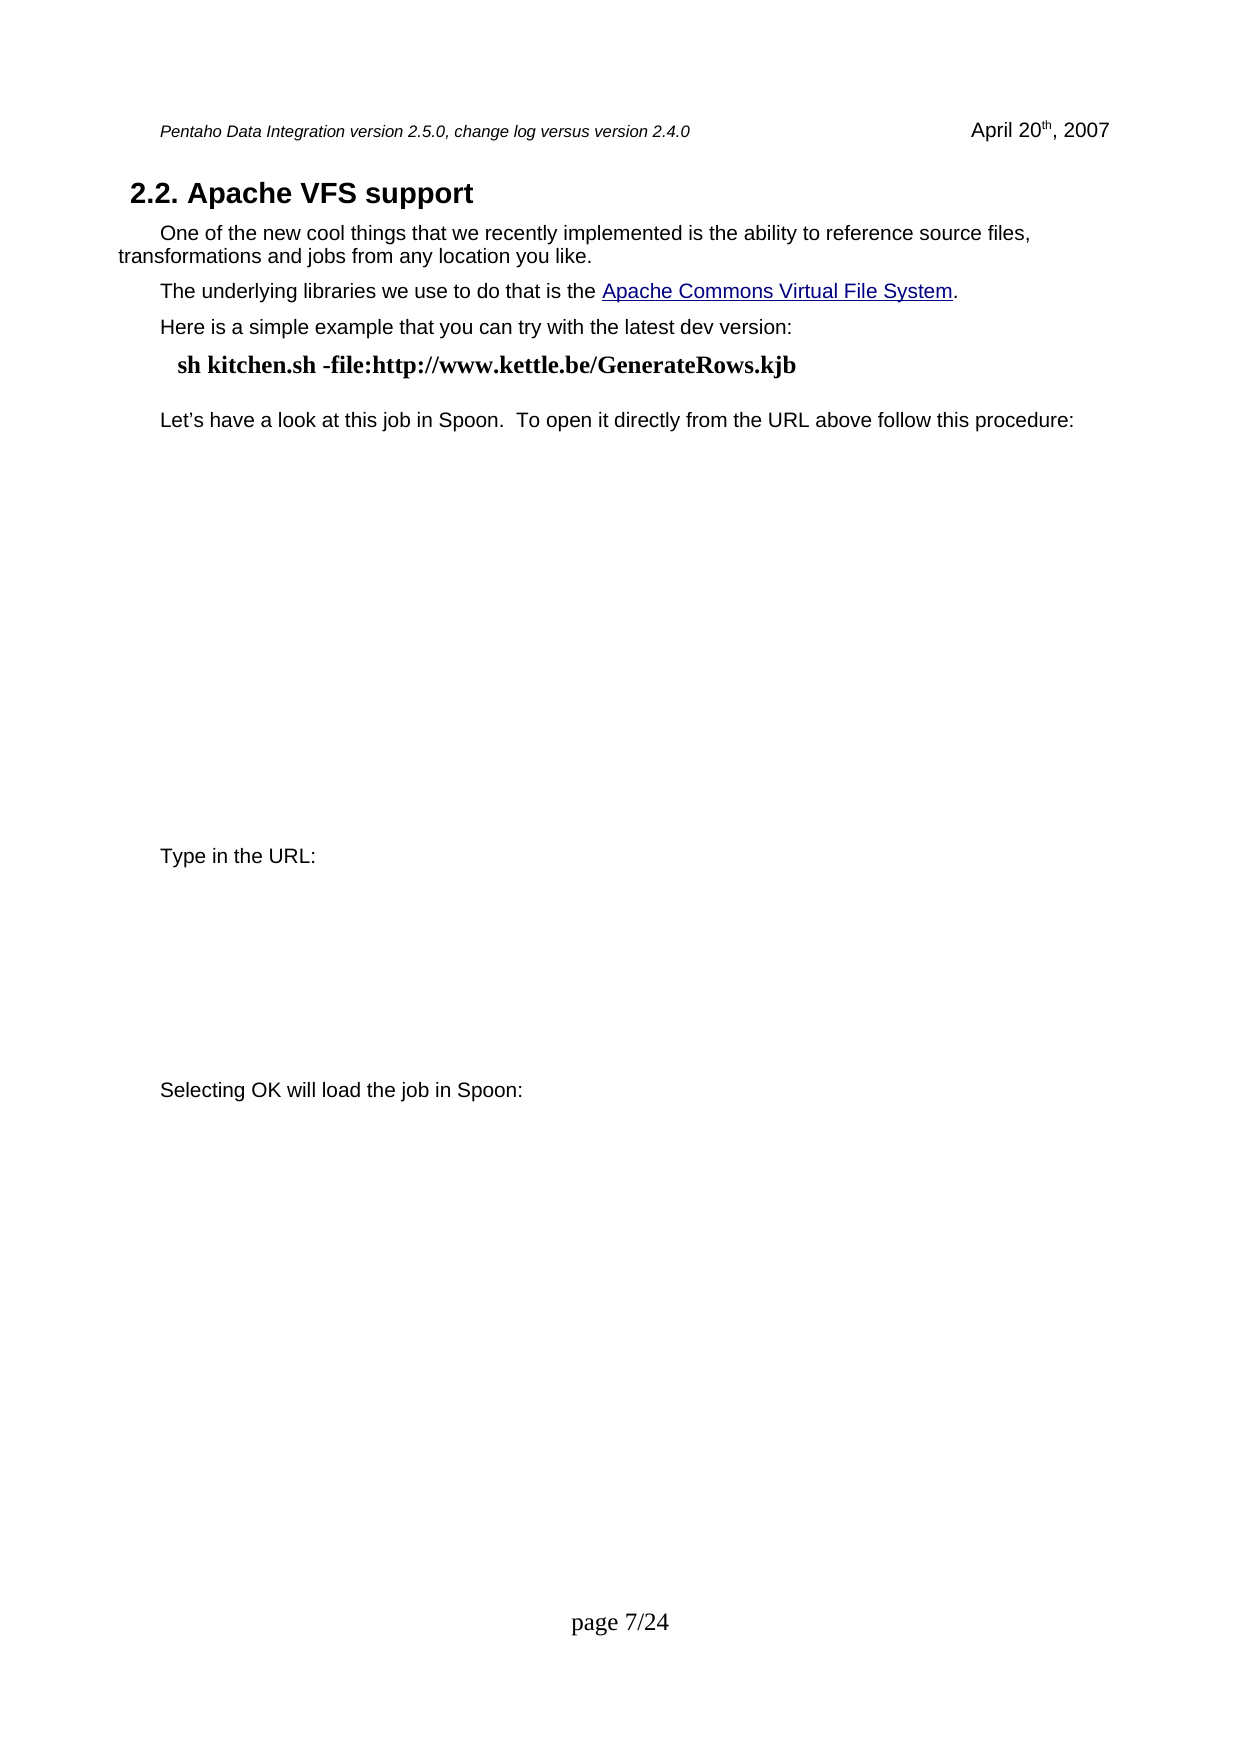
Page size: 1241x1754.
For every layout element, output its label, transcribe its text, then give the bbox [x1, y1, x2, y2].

text One of the new cool things that we recently implemented is the ability to reference source files, transformations and jobs from any location you like. [118, 221, 1122, 268]
text Here is a simple example that you can try with the latest dev version: [118, 316, 1122, 339]
text The underlying libraries we use to do that is the Apache Commons Virtual File System. [118, 280, 1122, 303]
text Selecting OK will load the job in Spoon: [118, 1079, 1122, 1102]
subtitle Apache VFS support [130, 177, 1122, 209]
text sh kitchen.sh -file:http://www.kettle.be/GenerateRows.kjb [177, 352, 1063, 379]
text Type in the URL: [118, 844, 1122, 868]
text Let’s have a look at this job in Spoon. To open it directly from the URL above follow this procedure: [118, 409, 1122, 432]
